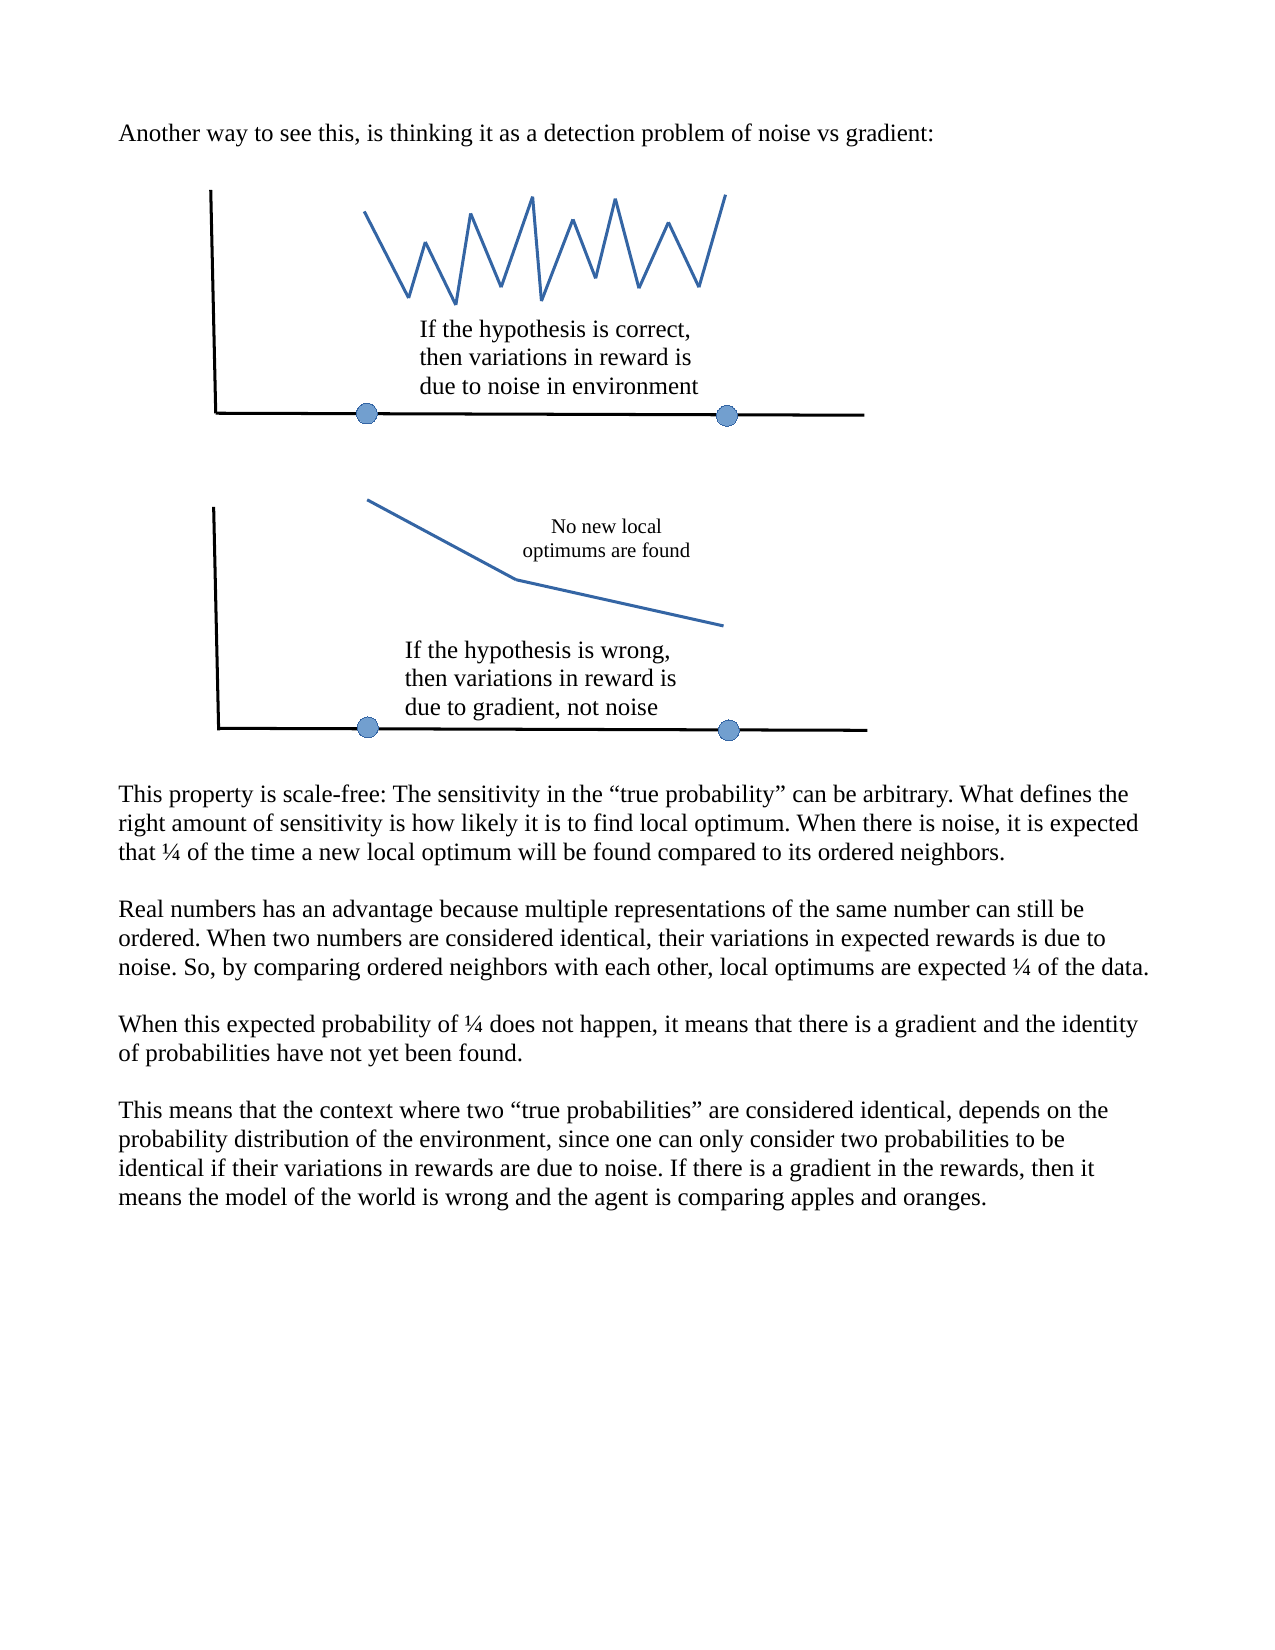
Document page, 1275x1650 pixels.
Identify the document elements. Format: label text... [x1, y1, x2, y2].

text Real numbers has an advantage because multiple representations of the same number can still be ordered. When two numbers are considered identical, their variations in expected rewards is due to noise. So, by comparing ordered neighbors with each other, local optimums are expected ¼ of the data. [118, 894, 1157, 981]
text When this expected probability of ¼ does not happen, it means that there is a gradient and the identity of probabilities have not yet been found. [118, 1009, 1157, 1067]
text Another way to see this, is thinking it as a detection problem of noise vs gradient: [118, 118, 1157, 147]
text This means that the context where two “true probabilities” are considered identical, depends on the probability distribution of the environment, since one can only consider two probabilities to be identical if their variations in rewards are due to noise. If there is a gradient in the rewards, then it means the model of the world is wrong and the agent is comparing apples and oranges. [118, 1096, 1157, 1211]
text This property is scale-free: The sensitivity in the “true probability” can be arbitrary. What defines the right amount of sensitivity is how likely it is to find local optimum. When there is noise, it is expected that ¼ of the time a new local optimum will be found compared to its ordered neighbors. [118, 779, 1157, 866]
